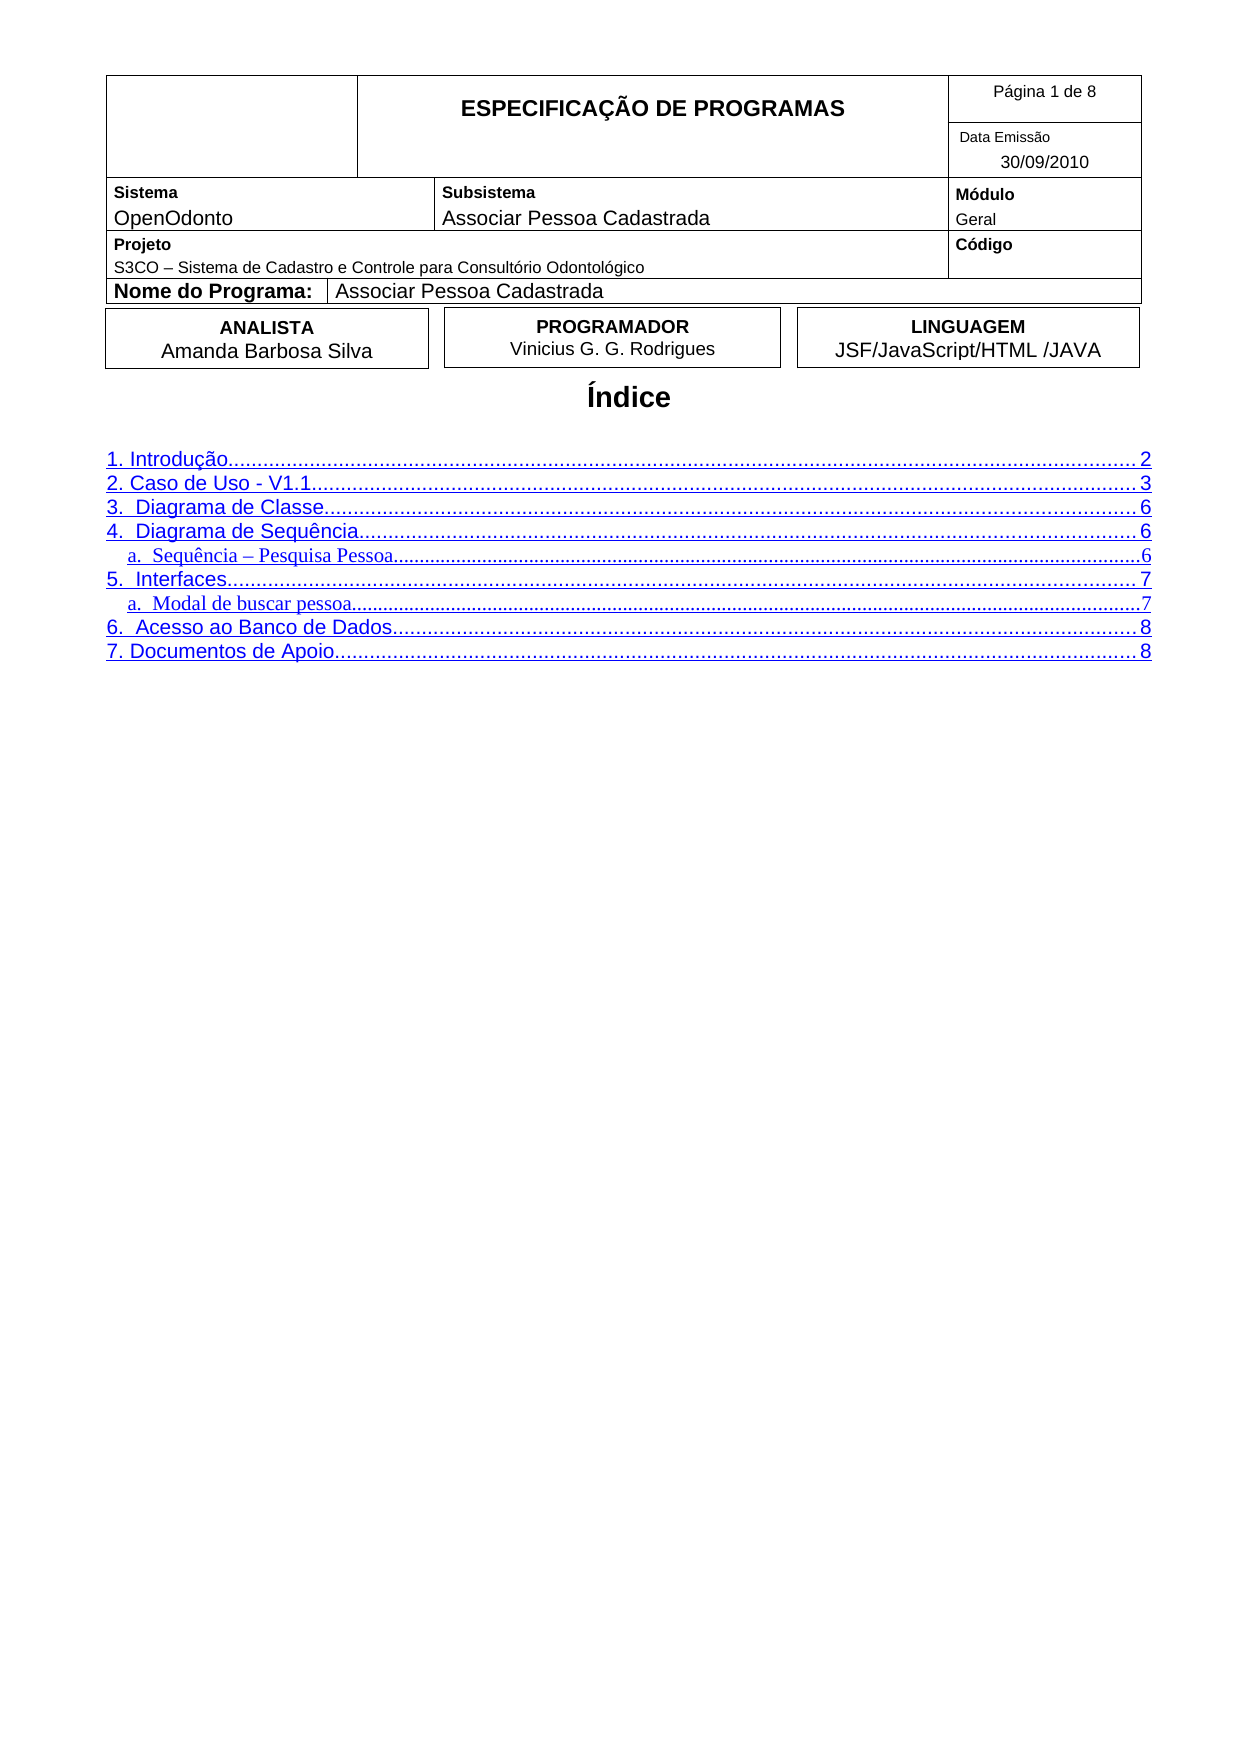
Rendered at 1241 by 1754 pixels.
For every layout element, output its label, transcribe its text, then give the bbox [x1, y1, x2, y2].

subtitle Índice [106, 380, 1151, 414]
text 6. Acesso ao Banco de Dados 8 [106, 615, 1151, 636]
text a. Sequência – Pesquisa Pessoa 6 [127, 543, 1151, 564]
text 1. Introdução 2 [106, 447, 1151, 468]
text 2. Caso de Uso - V1.1 3 [106, 471, 1151, 492]
text 4. Diagrama de Sequência 6 [106, 519, 1151, 540]
text 7. Documentos de Apoio 8 [106, 639, 1151, 660]
text 5. Interfaces 7 [106, 567, 1151, 588]
text a. Modal de buscar pessoa 7 [127, 591, 1151, 612]
text 3. Diagrama de Classe 6 [106, 495, 1151, 516]
